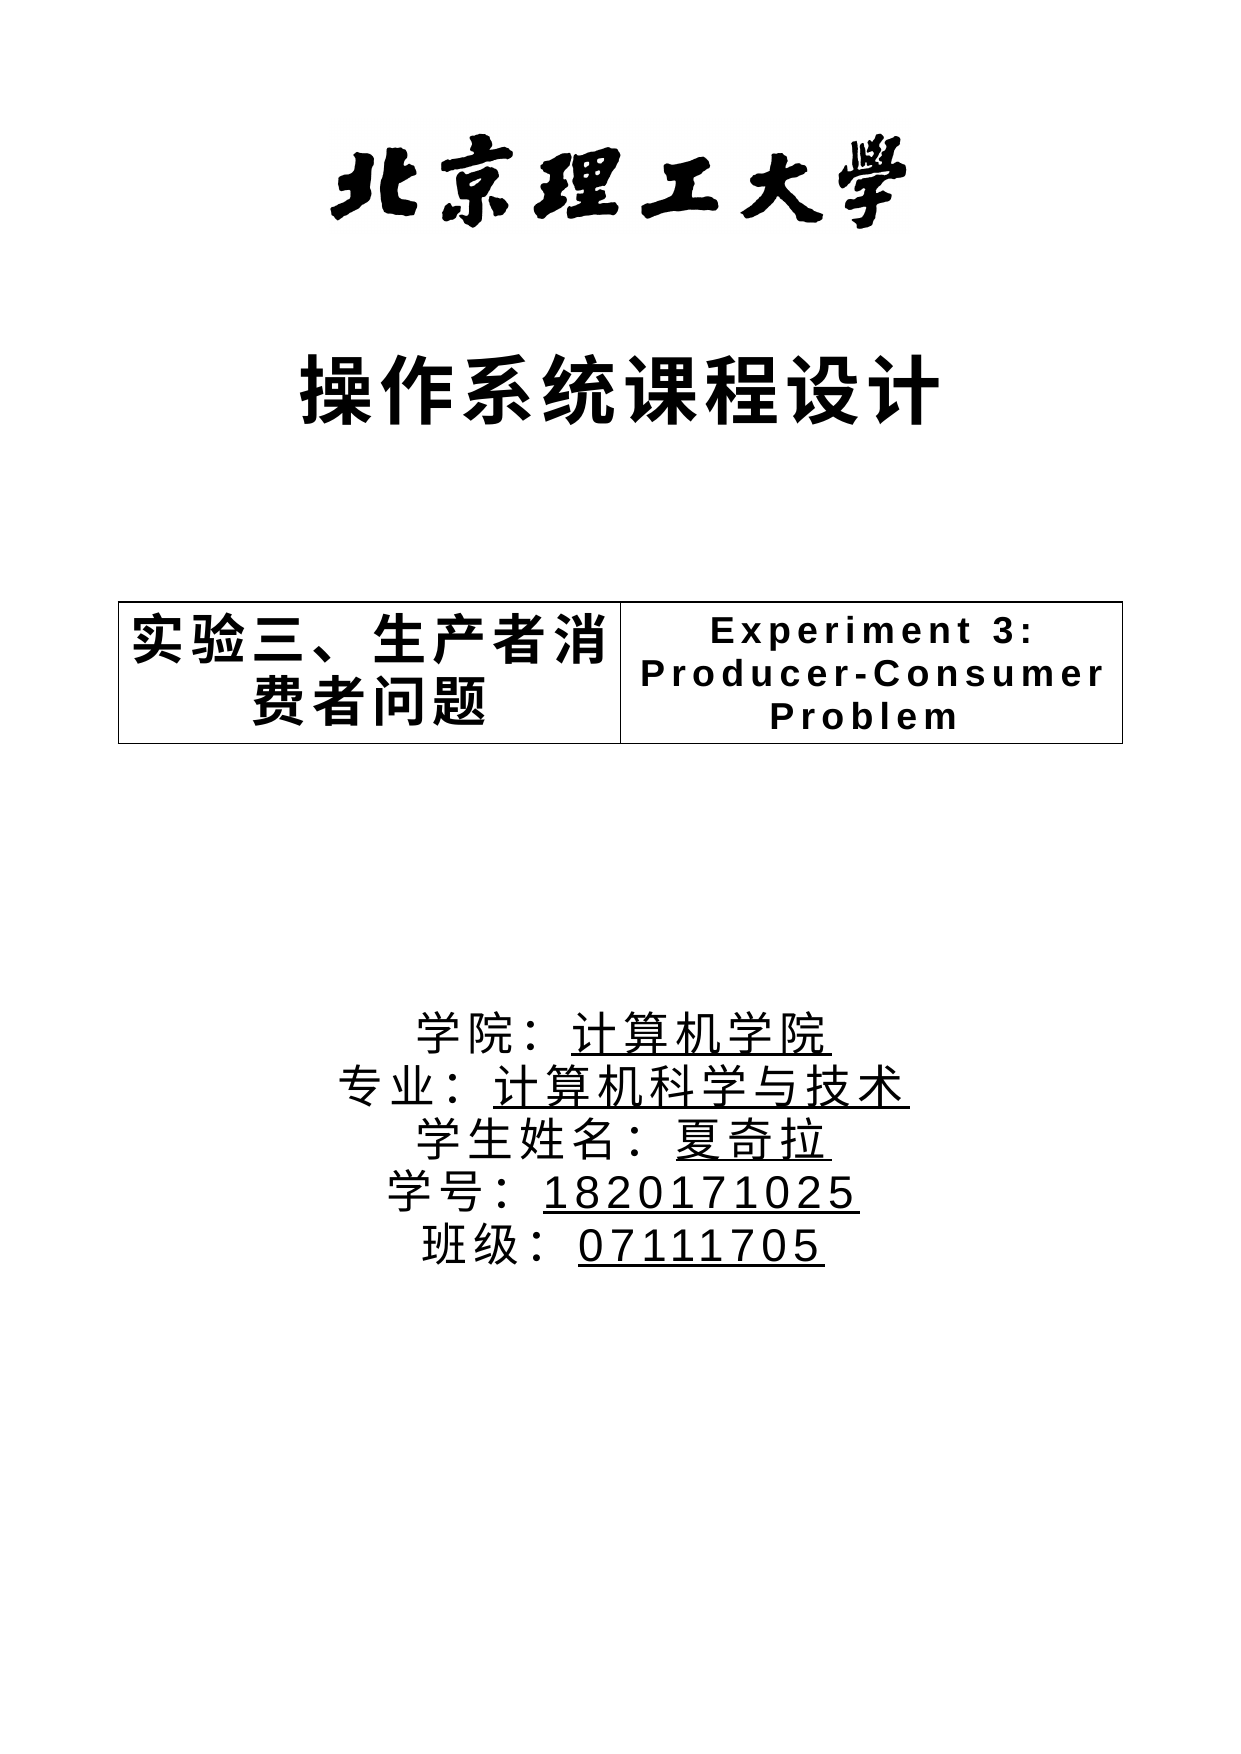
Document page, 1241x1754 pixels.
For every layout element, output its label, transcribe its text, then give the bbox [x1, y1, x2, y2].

text 学院：计算机学院 [118, 1008, 1122, 1061]
text 班级：07111705 [118, 1219, 1122, 1271]
text 学号：1820171025 [118, 1166, 1122, 1219]
text 学生姓名：夏奇拉 [118, 1113, 1122, 1166]
table_header 实验三、生产者消费者问题 [119, 603, 620, 743]
table_header Experiment 3: Producer-Consumer Problem [621, 603, 1122, 743]
text 操作系统课程设计 [118, 348, 1122, 435]
picture [328, 118, 912, 234]
text 专业：计算机科学与技术 [118, 1061, 1122, 1113]
